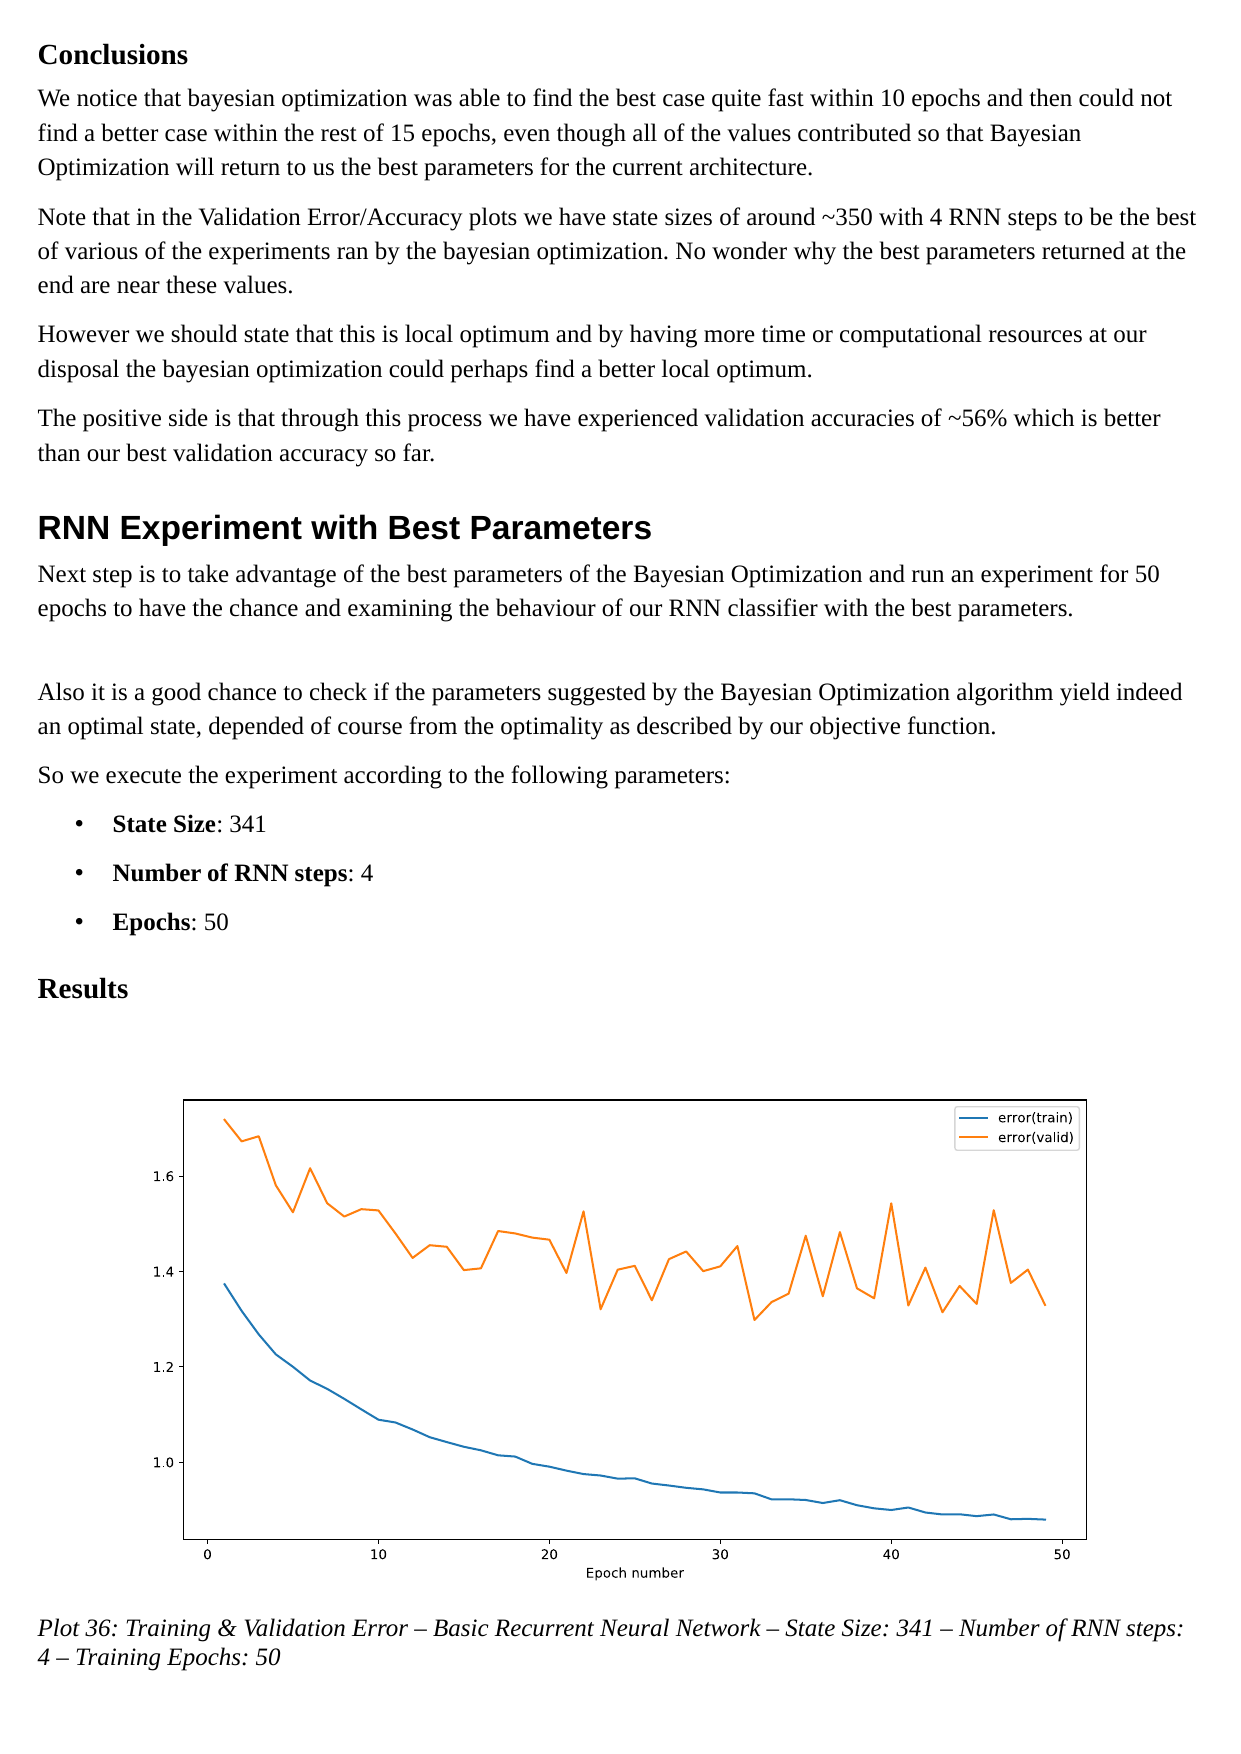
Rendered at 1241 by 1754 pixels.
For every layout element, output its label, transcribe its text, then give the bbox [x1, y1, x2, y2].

text The positive side is that through this process we have experienced validation accuracies of ~56% which is better than our best validation accuracy so far. [37, 403, 1203, 466]
subtitle Results [37, 971, 1203, 1004]
subtitle Conclusions [37, 37, 1203, 71]
text Note that in the Validation Error/Accuracy plots we have state sizes of around ~350 with 4 RNN steps to be the best of various of the experiments ran by the bayesian optimization. No wonder why the best parameters returned at the end are near these values. [37, 202, 1203, 299]
subtitle RNN Experiment with Best Parameters [37, 507, 1203, 546]
list State Size: 341 [75, 809, 1203, 838]
text Next step is to take advantage of the best parameters of the Bayesian Optimization and run an experiment for 50 epochs to have the chance and examining the behaviour of our RNN classifier with the best parameters. [37, 559, 1203, 656]
text Also it is a good chance to check if the parameters suggested by the Bayesian Optimization algorithm yield indeed an optimal state, depended of course from the optimality as described by our objective function. [37, 677, 1203, 740]
text We notice that bayesian optimization was able to find the best case quite fast within 10 epochs and then could not find a better case within the rest of 15 epochs, even though all of the values contributed so that Bayesian Optimization will return to us the best parameters for the current architecture. [37, 83, 1203, 181]
text Plot 36: Training & Validation Error – Basic Recurrent Neural Network – State Size: 341 – Number of RNN steps: 4 – Training Epochs: 50 [37, 1029, 1203, 1670]
text So we execute the experiment according to the following parameters: [37, 760, 1203, 789]
text However we should state that this is local optimum and by having more time or computational resources at our disposal the bayesian optimization could perhaps find a better local optimum. [37, 319, 1203, 383]
list Epochs: 50 [75, 907, 1203, 936]
list Number of RNN steps: 4 [75, 858, 1203, 887]
